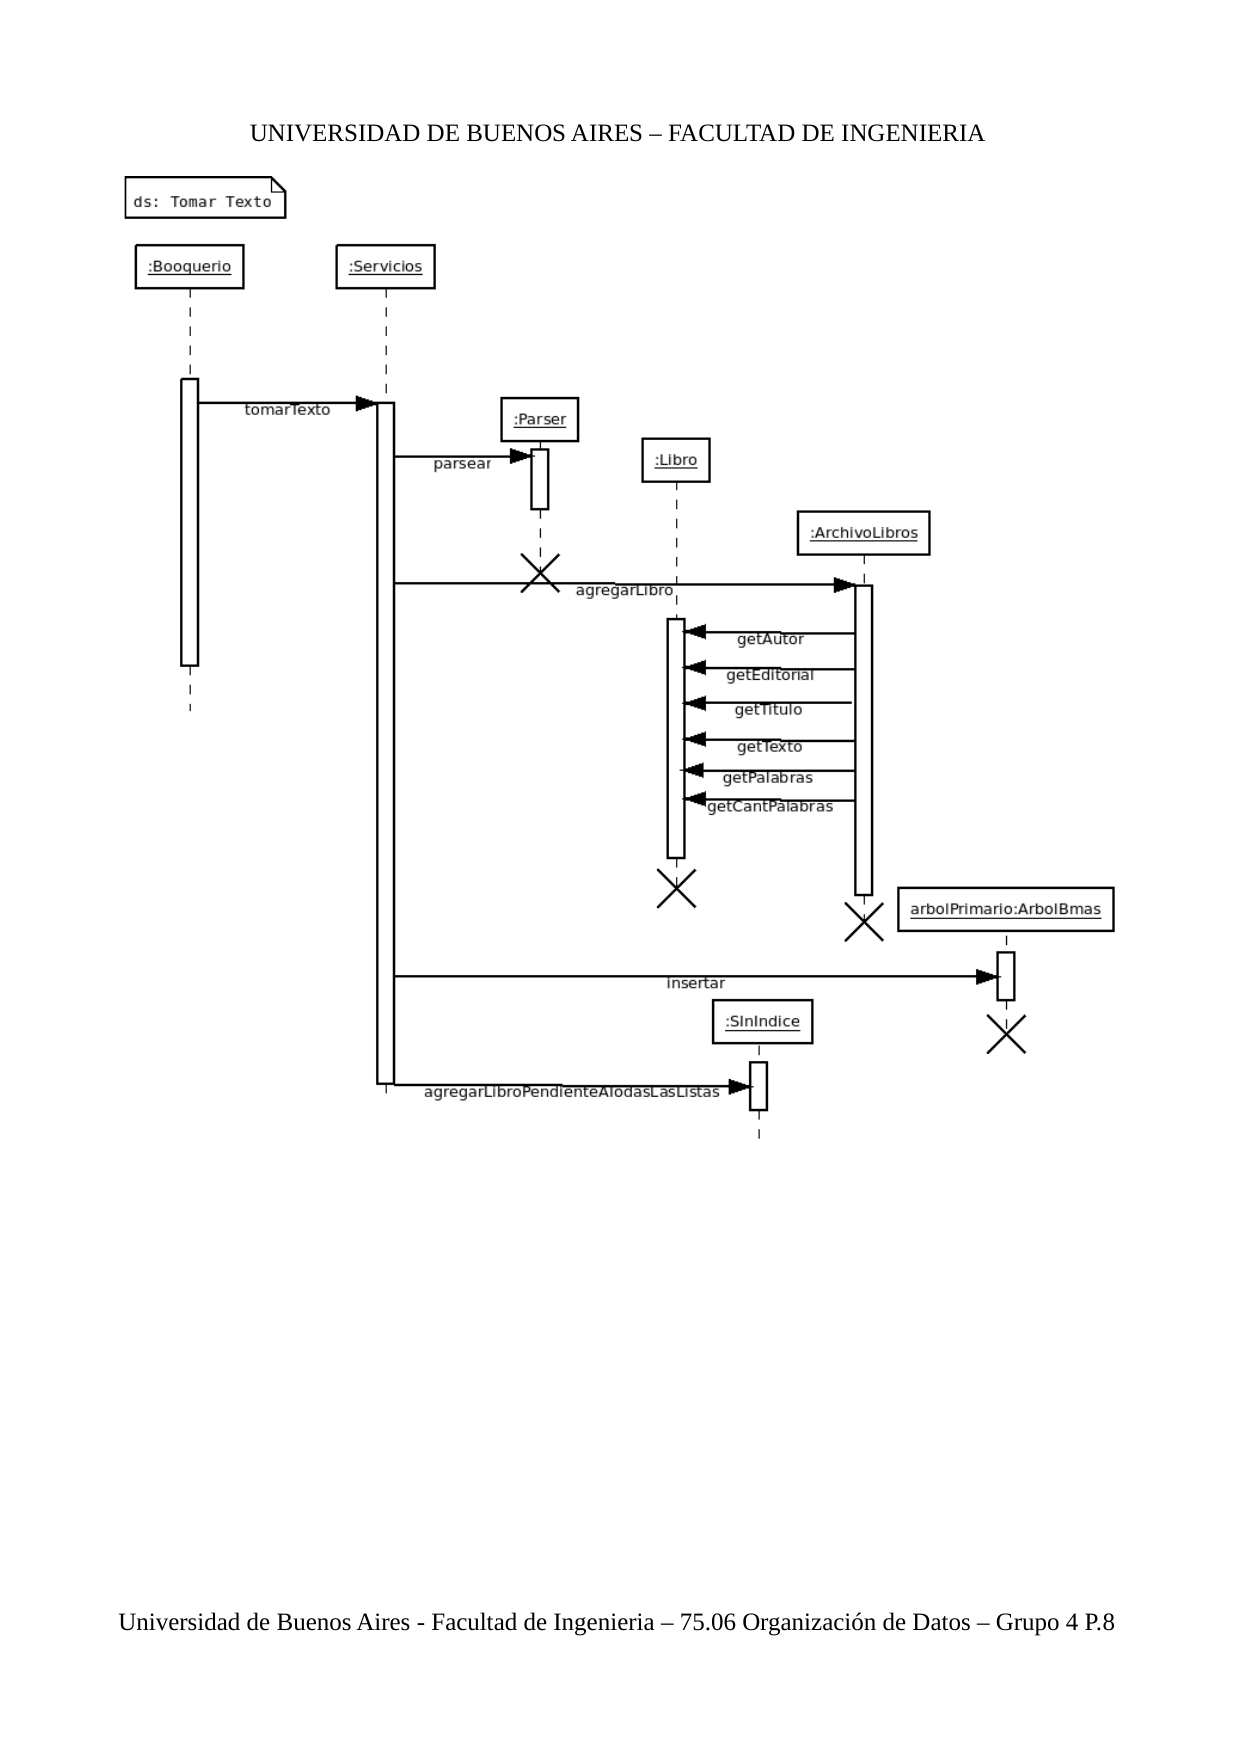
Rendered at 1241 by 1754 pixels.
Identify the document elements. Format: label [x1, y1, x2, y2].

picture [124, 176, 1116, 1146]
